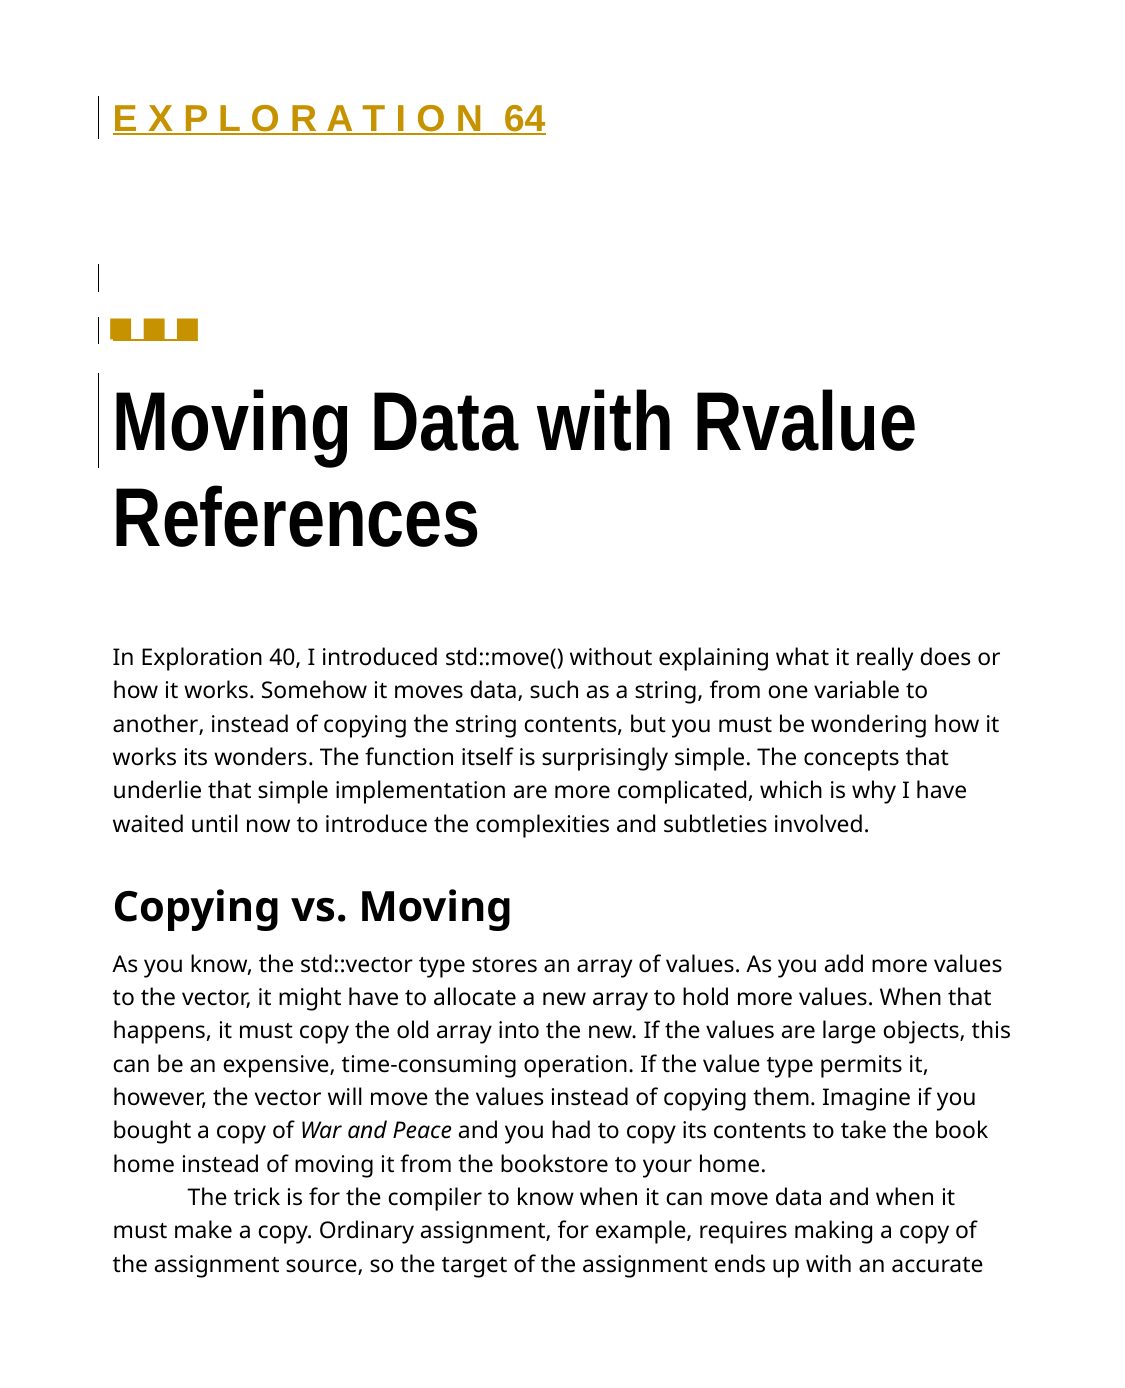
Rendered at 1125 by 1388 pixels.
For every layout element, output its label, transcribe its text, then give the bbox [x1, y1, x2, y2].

text The trick is for the compiler to know when it can move data and when it must make a copy. Ordinary assignment, for example, requires making a copy of the assignment source, so the target of the assignment ends up with an accurate [112, 1179, 1012, 1279]
text In Exploration 40, I introduced std::move() without explaining what it really does or how it works. Somehow it moves data, such as a string, from one variable to another, instead of copying the string contents, but you must be wondering how it works its wonders. The function itself is surprisingly simple. The concepts that underlie that simple implementation are more complicated, which is why I have waited until now to introduce the complexities and subtleties involved. [112, 639, 1012, 839]
text  [112, 317, 1012, 344]
text E X P L O R A T I O N 64 [112, 96, 1012, 139]
text As you know, the std::vector type stores an array of values. As you add more values to the vector, it might have to allocate a new array to hold more values. When that happens, it must copy the old array into the new. If the values are large objects, this can be an expensive, time-consuming operation. If the value type permits it, however, the vector will move the values instead of copying them. Imagine if you bought a copy of War and Peace and you had to copy its contents to take the book home instead of moving it from the bookstore to your home. [112, 946, 1012, 1179]
subtitle Copying vs. Moving [112, 876, 1012, 933]
title Moving Data with Rvalue References [112, 373, 1012, 564]
